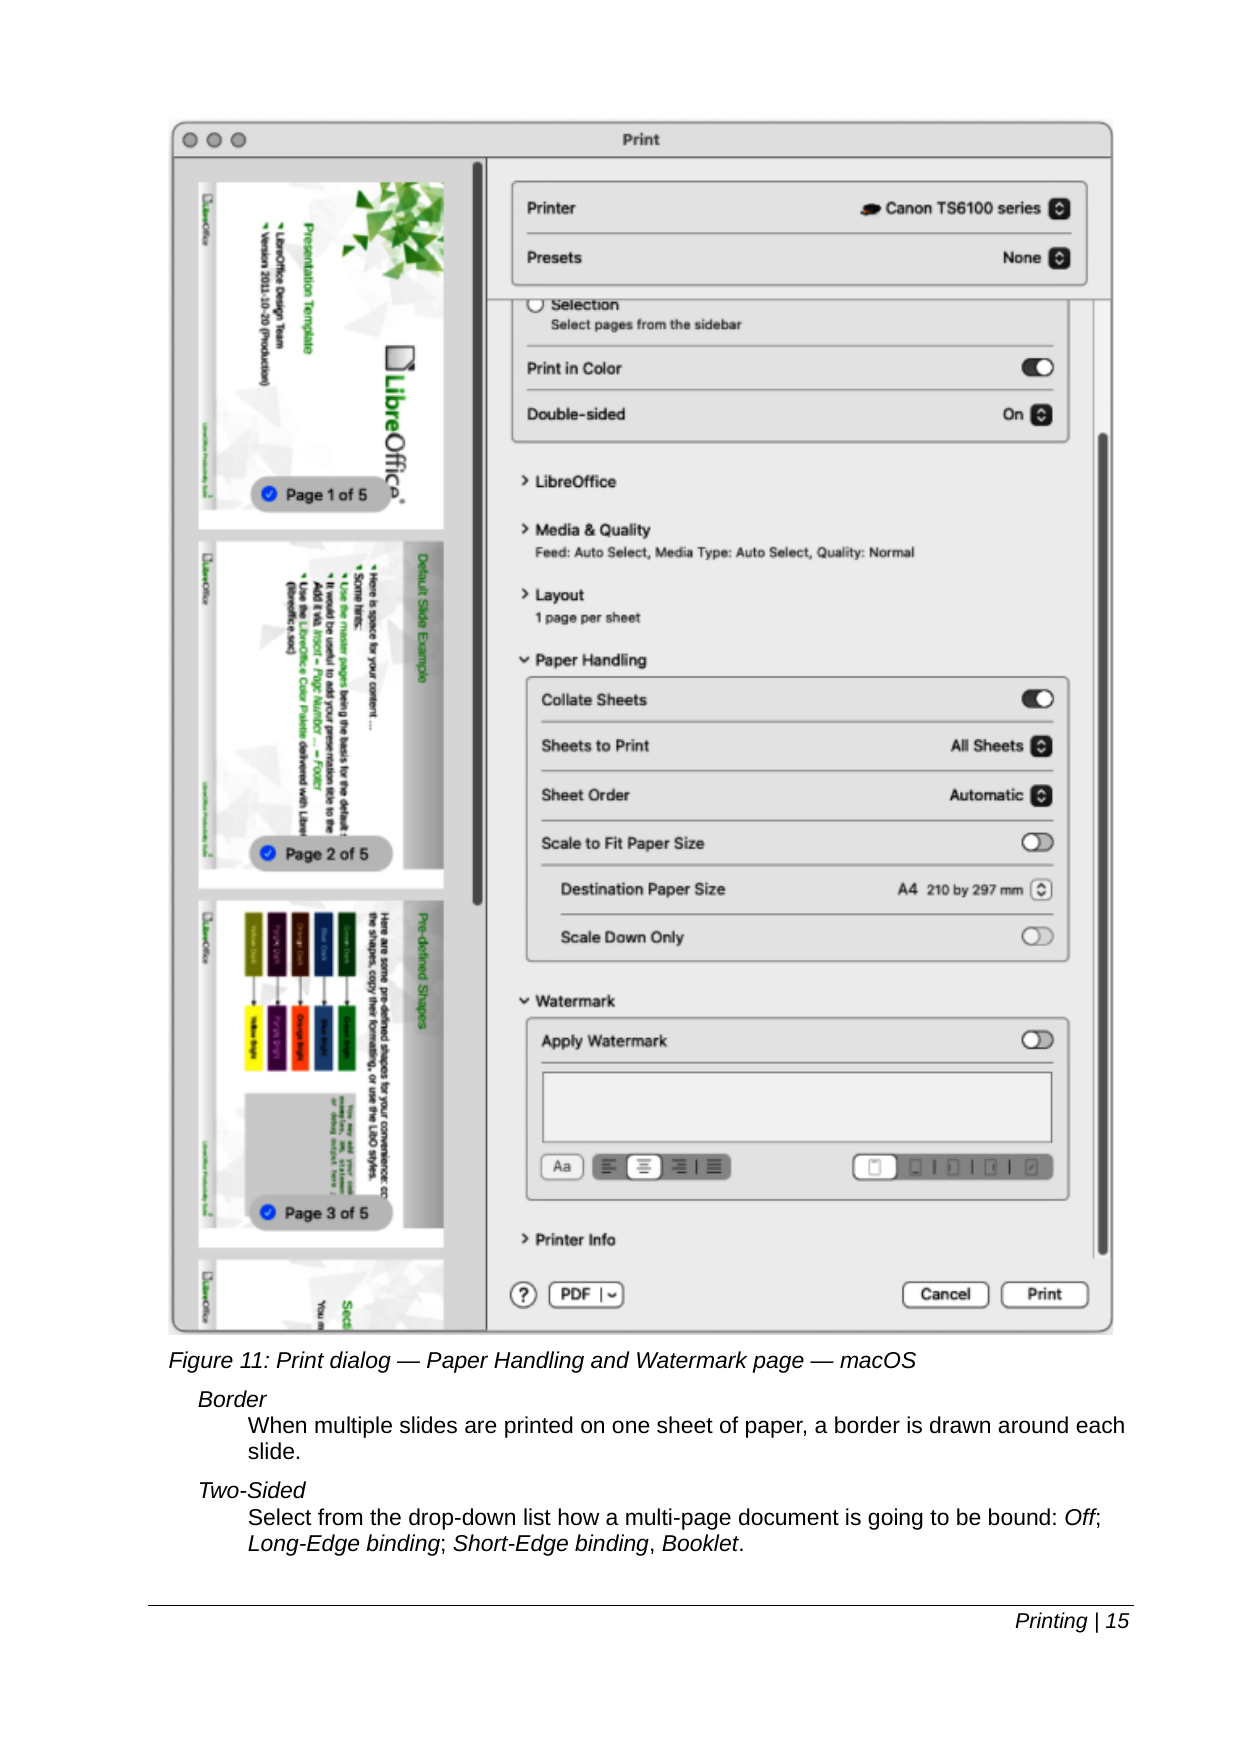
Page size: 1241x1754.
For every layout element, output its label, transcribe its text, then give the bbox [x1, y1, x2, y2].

text Figure 11: Print dialog — Paper Handling and Watermark page — macOS [168, 1347, 1113, 1373]
text Border [198, 1386, 1134, 1412]
text Two-Sided [198, 1477, 1134, 1503]
text When multiple slides are printed on one sheet of paper, a border is drawn around each slide. [248, 1412, 1134, 1465]
picture [168, 118, 1114, 1335]
text Select from the drop-down list how a multi-page document is going to be bound: Off; Long-Edge binding; Short-Edge binding, Booklet. [248, 1503, 1134, 1556]
